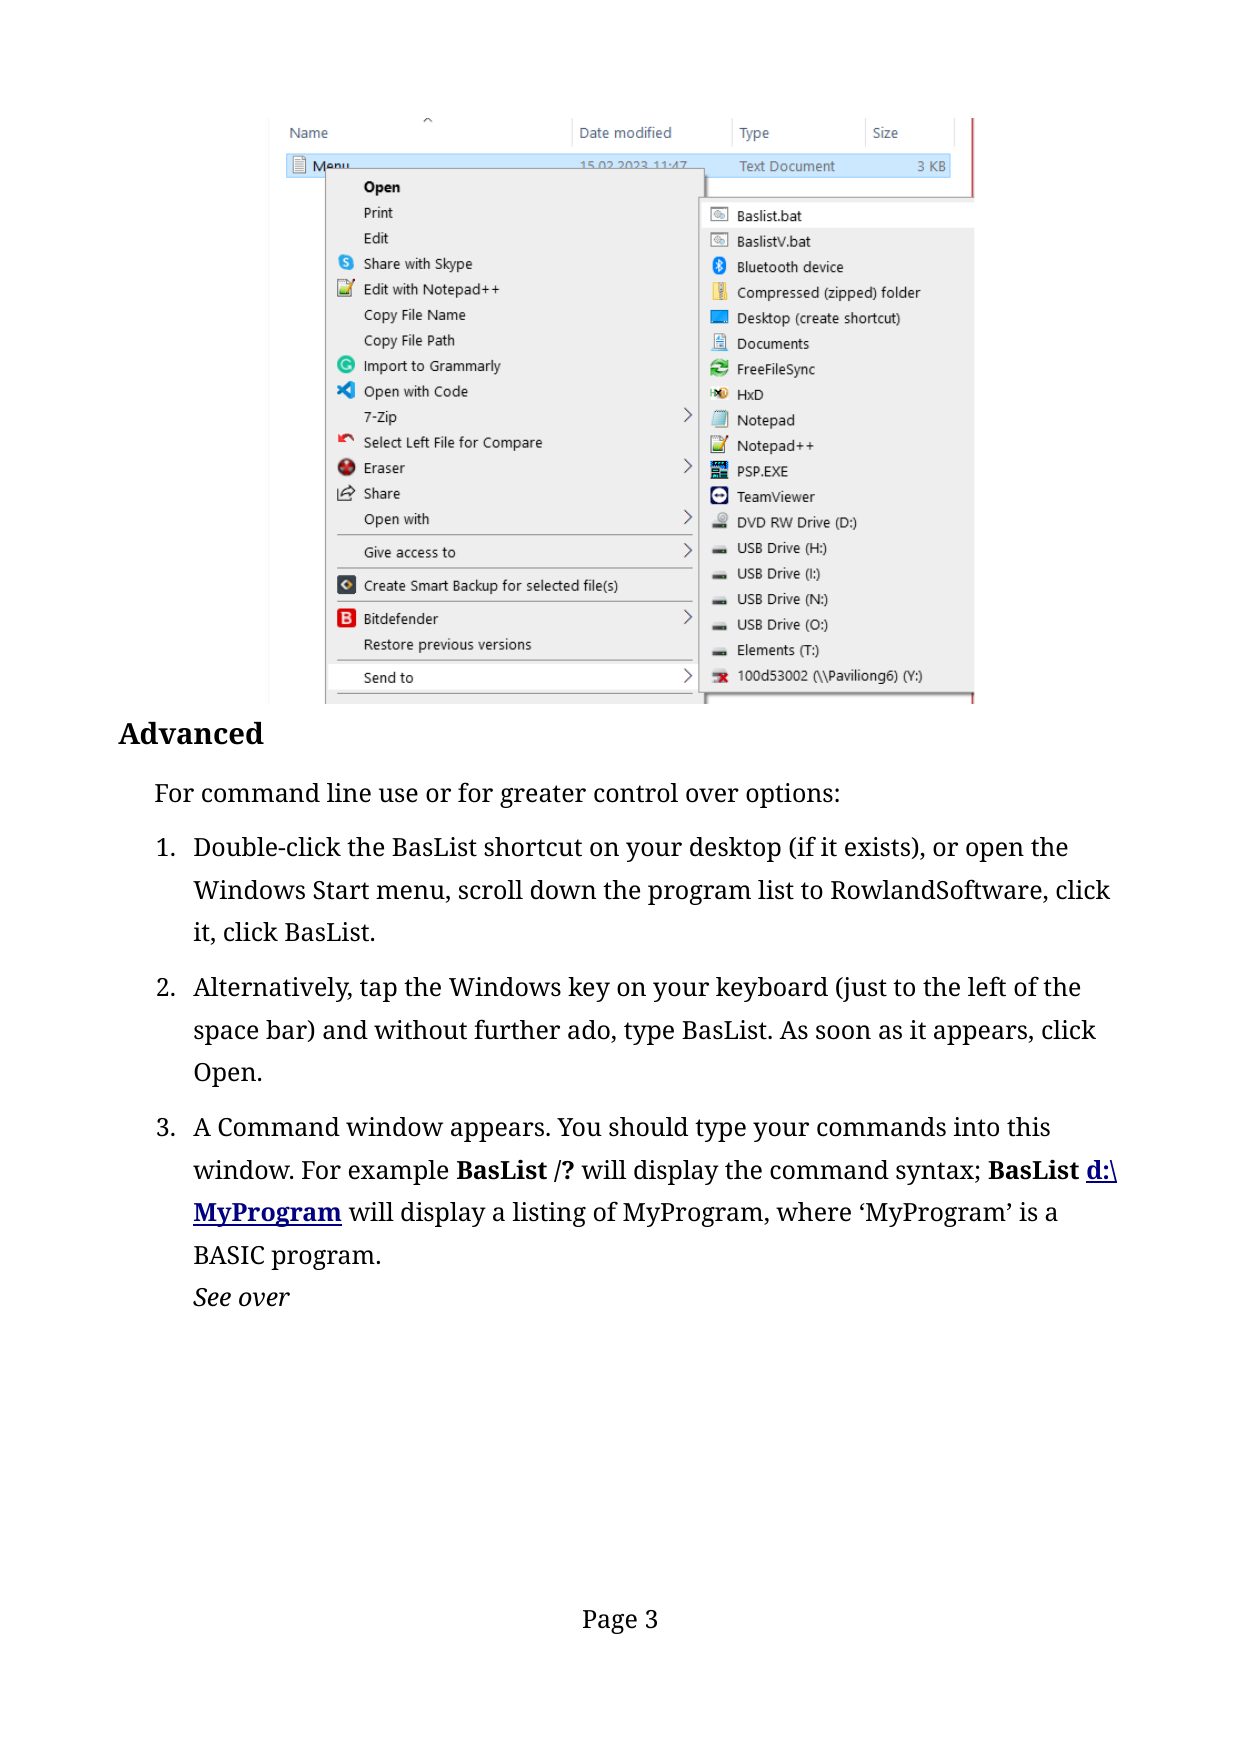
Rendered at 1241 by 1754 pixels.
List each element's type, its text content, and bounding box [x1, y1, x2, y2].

list A Command window appears. You should type your commands into this window. For example BasList /? will display the command syntax; BasList d:\MyProgram will display a listing of MyProgram, where ‘MyProgram’ is a BASIC program. See over [156, 1110, 1122, 1314]
picture [265, 118, 975, 704]
subtitle Advanced [118, 118, 1122, 753]
text For command line use or for greater control over options: [118, 775, 1122, 809]
list Alternatively, tap the Windows key on your keyboard (just to the left of the space bar) and without further ado, type BasList. As soon as it appears, click Open. [156, 970, 1122, 1089]
list Double-click the BasList shortcut on your desktop (if it exists), or open the Windows Start menu, scroll down the program list to RowlandSoftware, click it, click BasList. [156, 830, 1122, 949]
